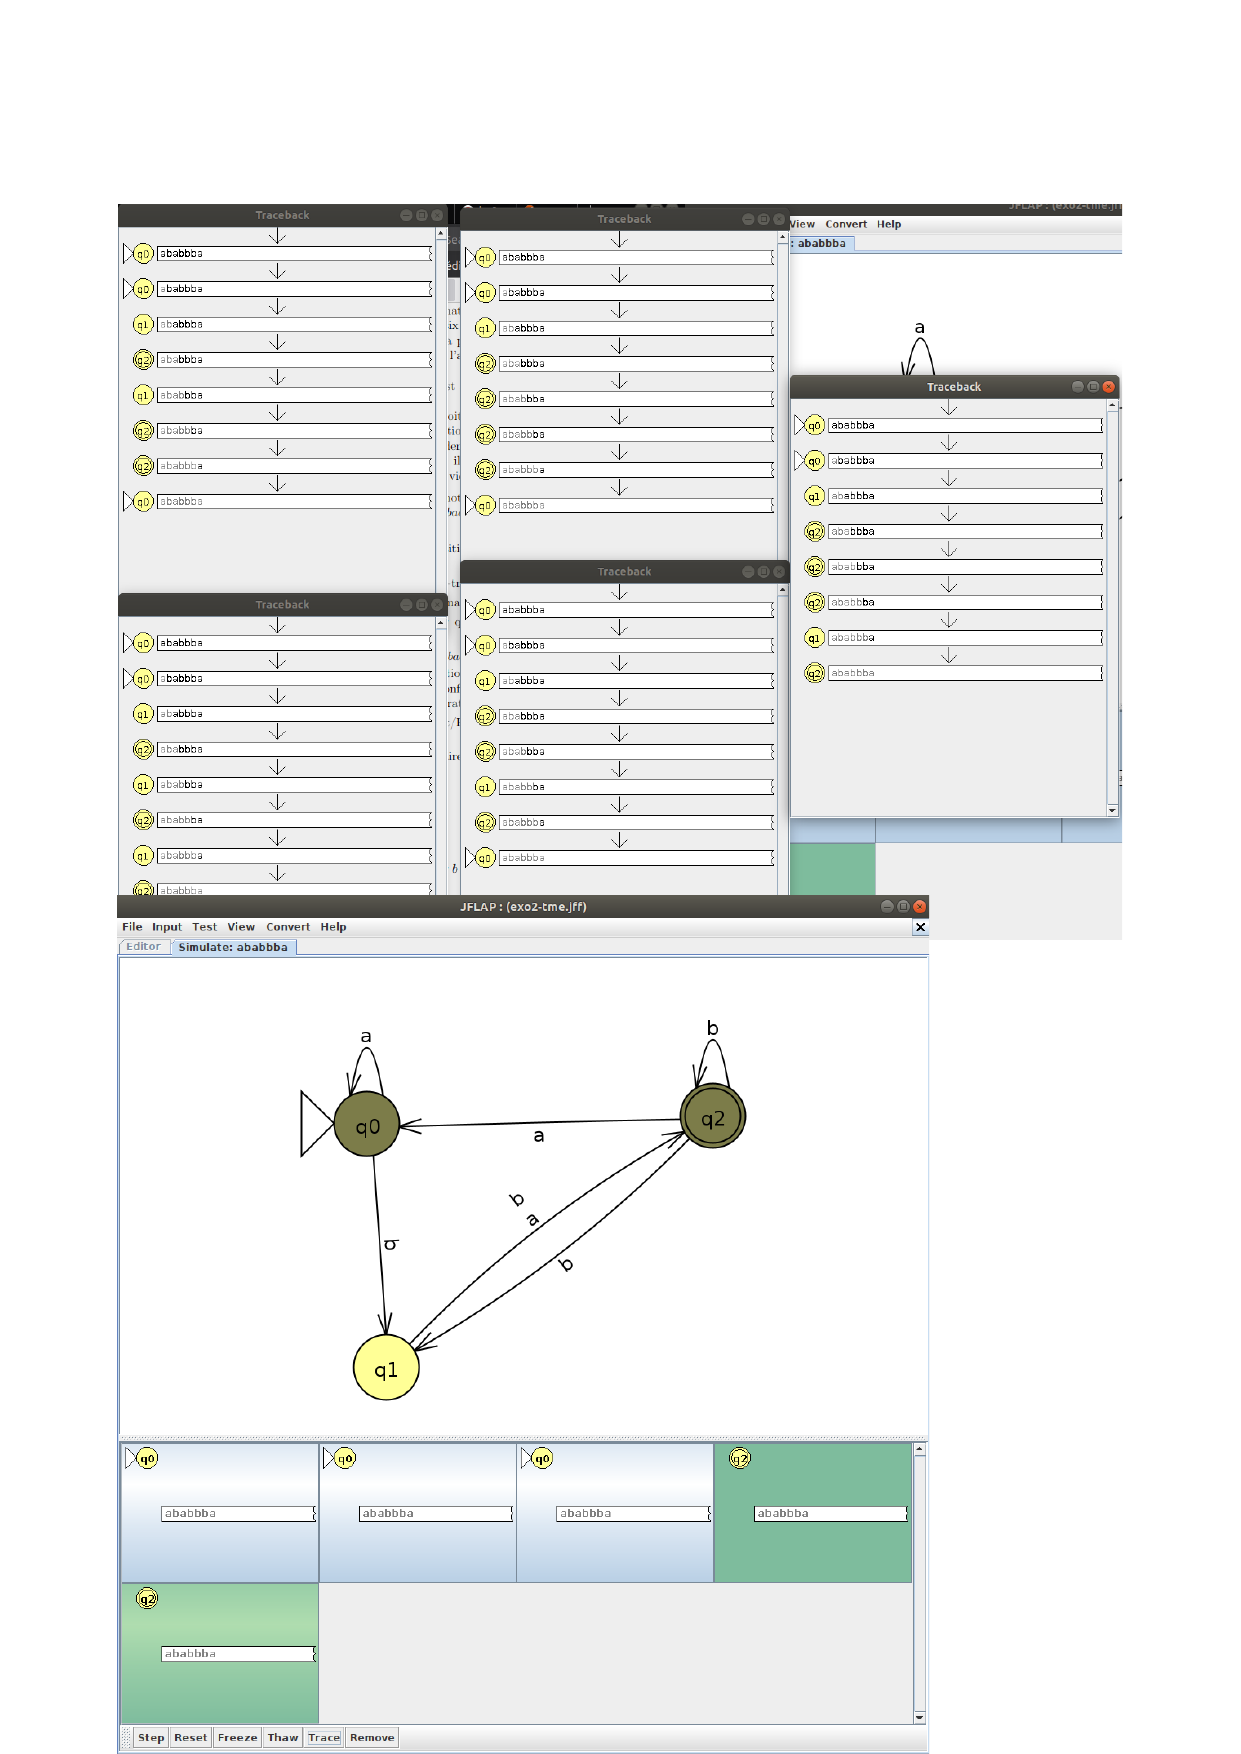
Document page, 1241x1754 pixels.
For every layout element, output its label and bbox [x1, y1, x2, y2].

picture [117, 204, 1123, 1754]
